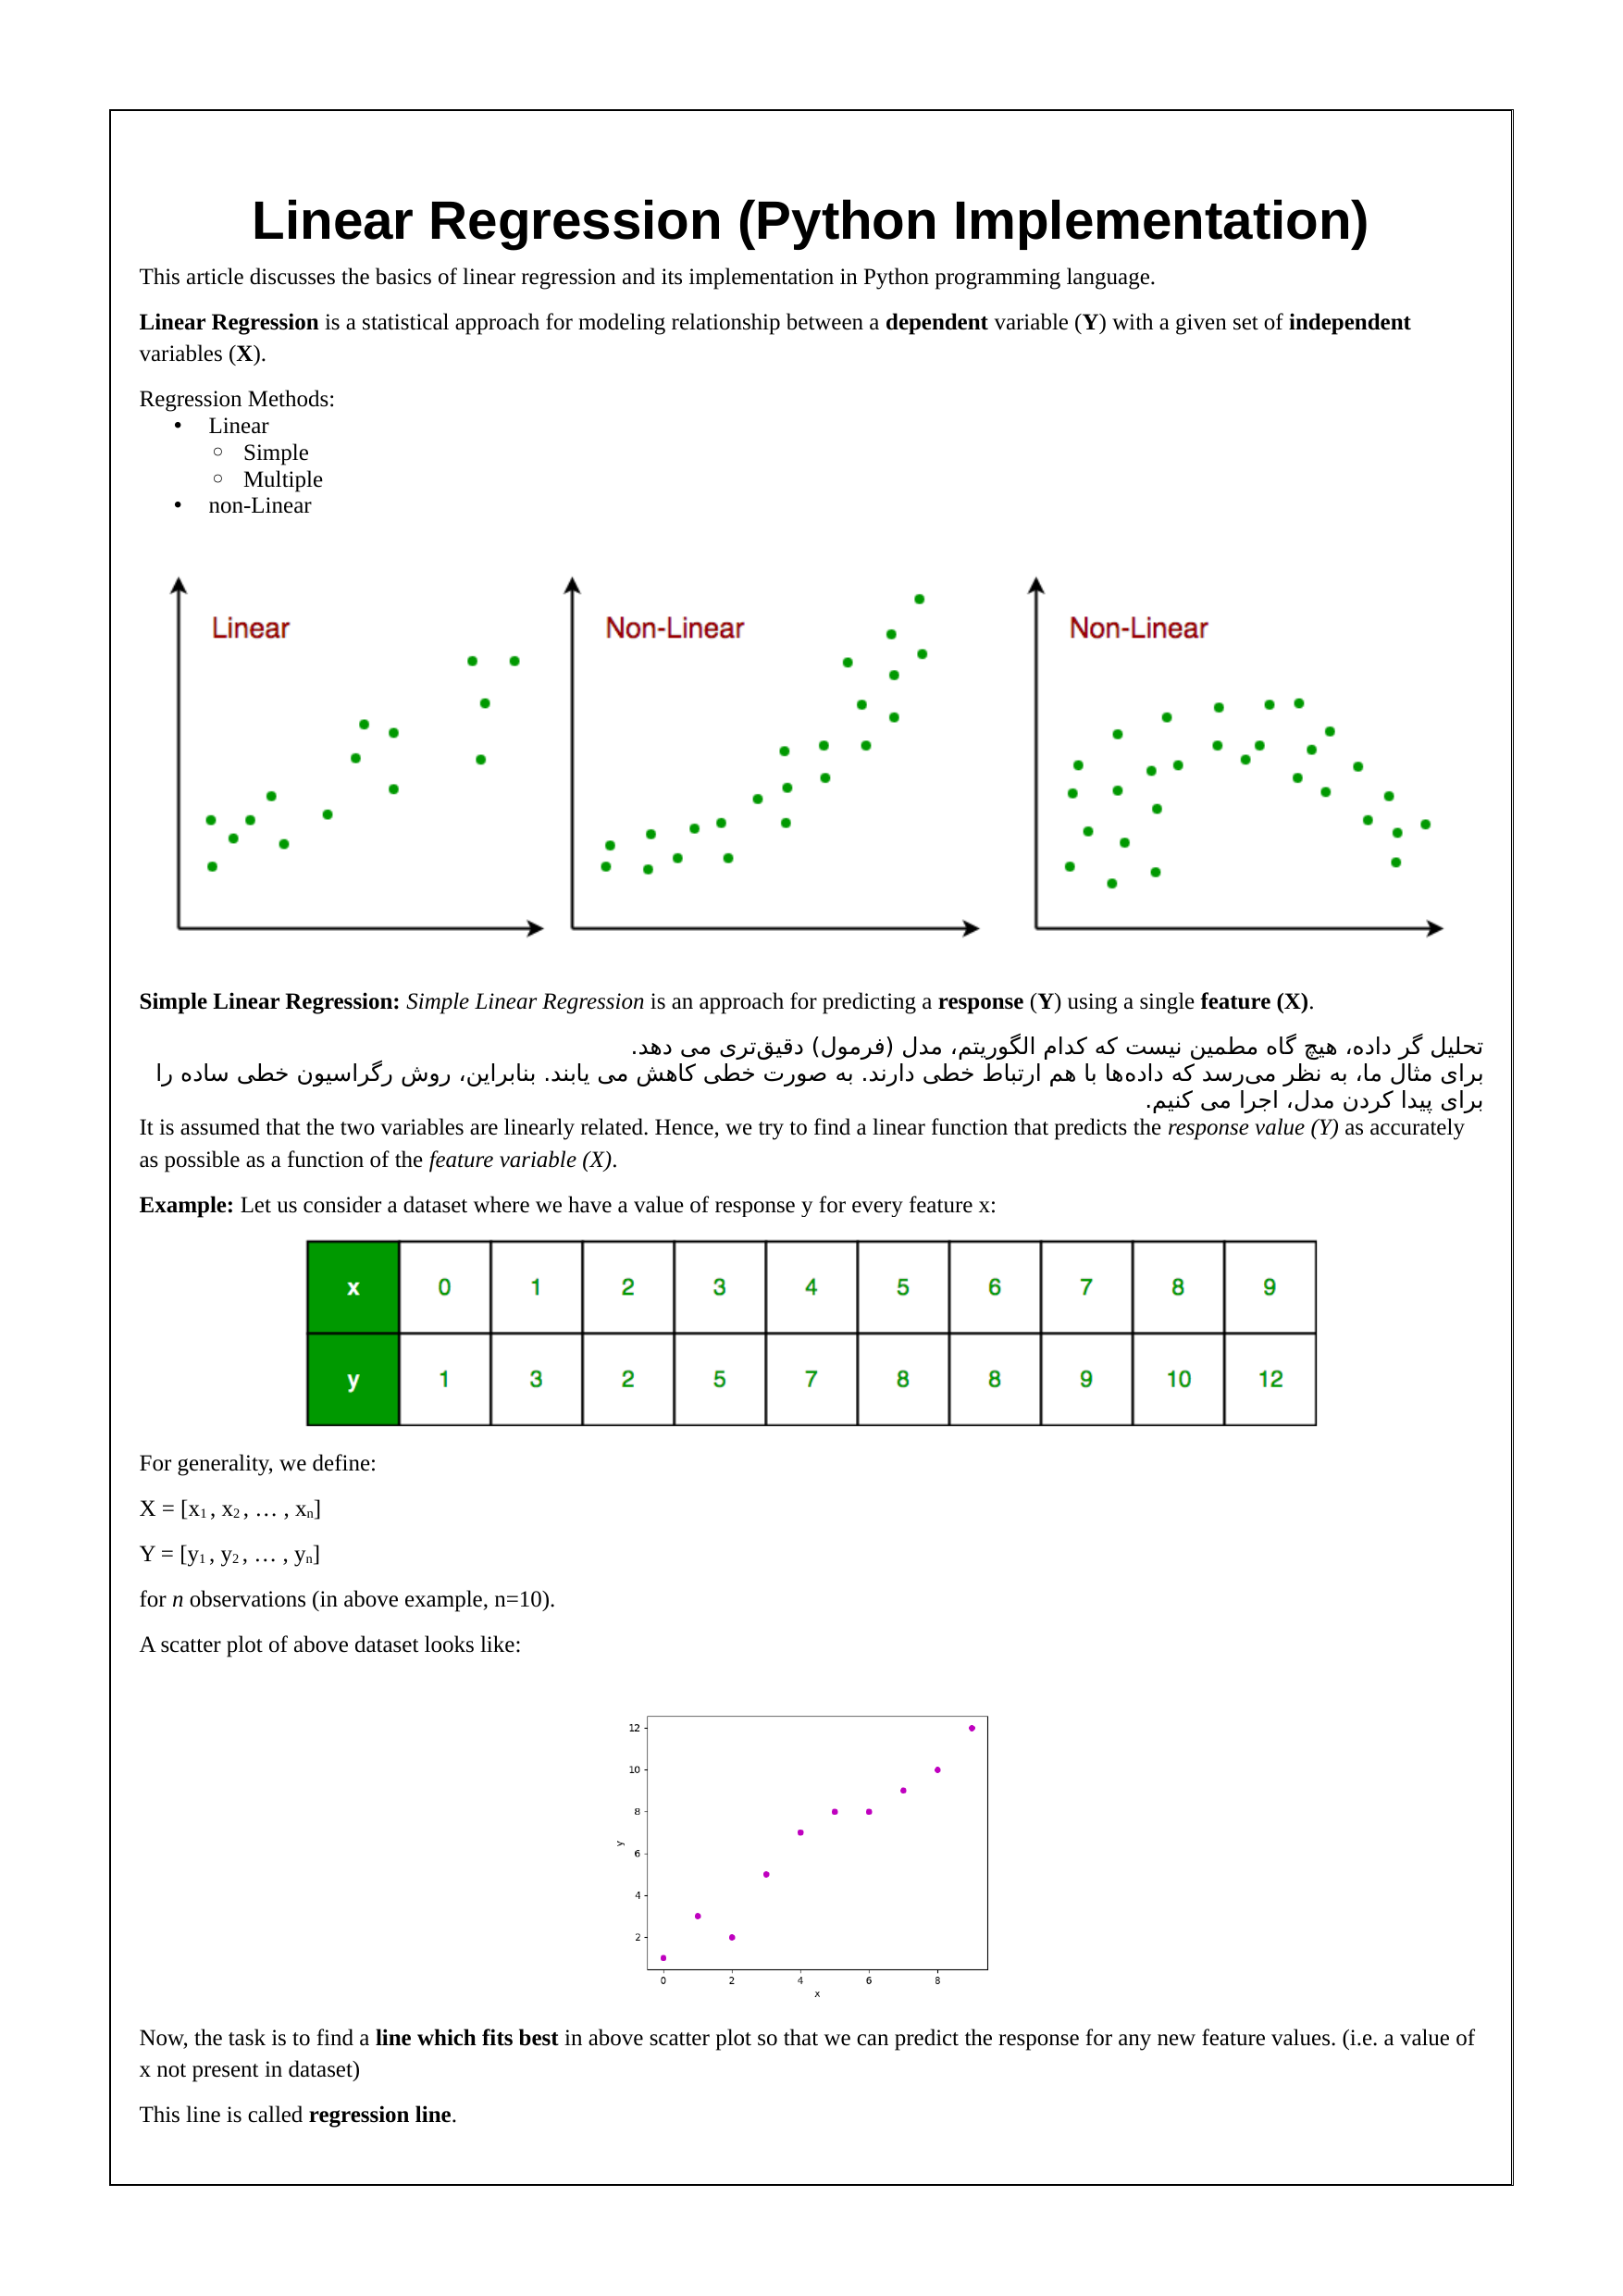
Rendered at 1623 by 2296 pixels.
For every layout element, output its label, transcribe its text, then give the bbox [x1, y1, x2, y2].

text Regression Methods: [139, 385, 1483, 412]
text A scatter plot of above dataset looks like: [139, 1631, 1483, 1657]
title Linear Regression (Python Implementation) [139, 189, 1483, 251]
text Y = [y1 , y2 , … , yn] [139, 1540, 1483, 1567]
list Simple [208, 439, 1483, 465]
text For generality, we define: [139, 1449, 1483, 1475]
text X = [x1 , x2 , … , xn] [139, 1495, 1483, 1521]
text for n observations (in above example, n=10). [139, 1585, 1483, 1612]
list Linear [174, 412, 1483, 439]
picture [283, 1217, 1340, 1449]
text تحلیل گر داده، هیچ گاه مطمین نیست که کدام الگوریتم، مدل (فرمول) دقیق‌تری می دهد. [139, 1033, 1483, 1060]
text Simple Linear Regression: Simple Linear Regression is an approach for predicting a response (Y) using a single feature (X). [139, 987, 1483, 1014]
picture [592, 1676, 1031, 2005]
list non-Linear [174, 491, 1483, 518]
text This article discusses the basics of linear regression and its implementation in Python programming language. [139, 263, 1483, 289]
text برای مثال ما، به نظر می‌رسد که داده‌ها با هم ارتباط خطی دارند. به صورت خطی کاهش می یابند. بنابراین، روش رگراسیون خطی ساده را برای پیدا کردن مدل، اجرا می کنیم. [139, 1060, 1483, 1113]
text Linear Regression is a statistical approach for modeling relationship between a dependent variable (Y) with a given set of independent variables (X). [139, 308, 1483, 366]
text Now, the task is to find a line which fits best in above scatter plot so that we can predict the response for any new feature values. (i.e. a value of x not present in dataset) [139, 2024, 1483, 2082]
text It is assumed that the two variables are linearly related. Hence, we try to find a linear function that predicts the response value (Y) as accurately as possible as a function of the feature variable (X). [139, 1113, 1483, 1173]
text Example: Let us consider a dataset where we have a value of response y for every feature x: [139, 1191, 1483, 1218]
list Multiple [208, 465, 1483, 491]
picture [139, 537, 1484, 969]
text This line is called regression line. [139, 2102, 1483, 2128]
